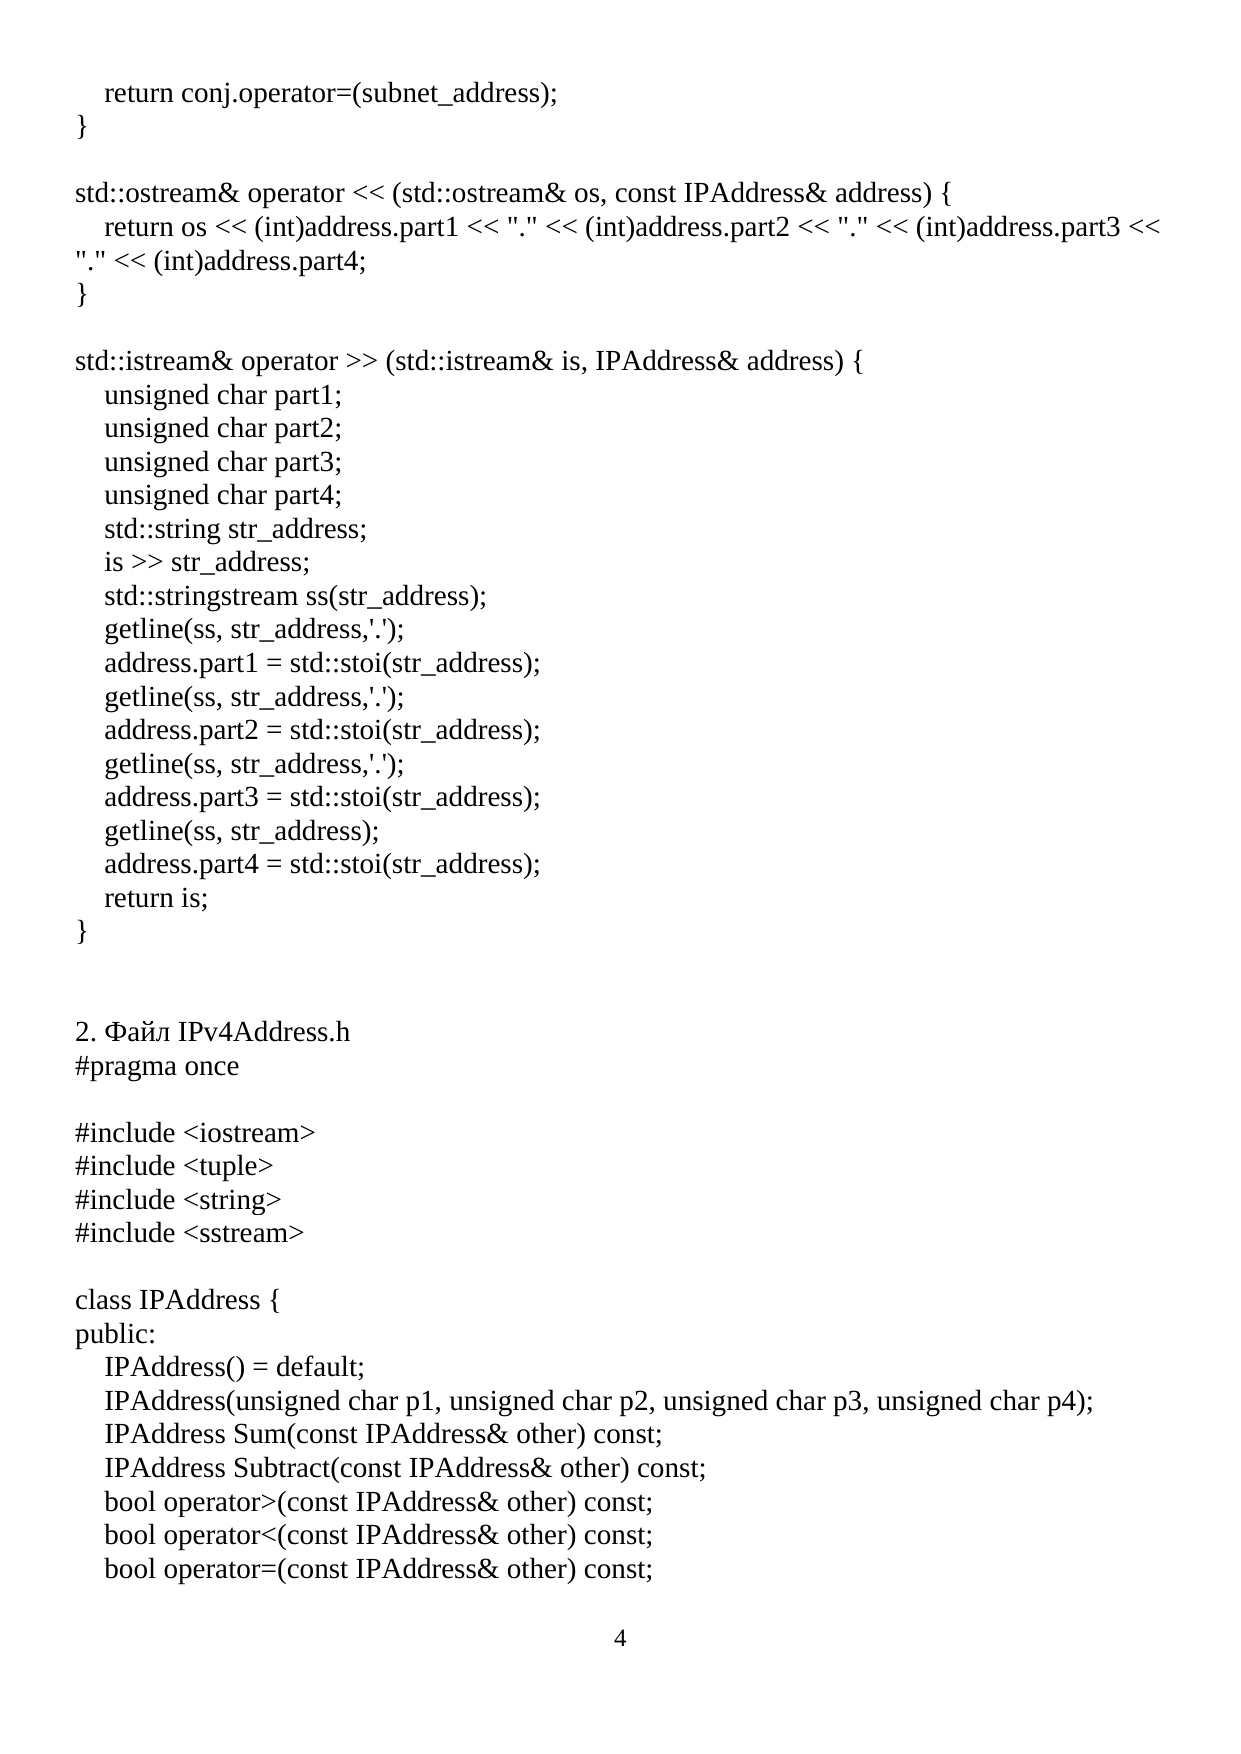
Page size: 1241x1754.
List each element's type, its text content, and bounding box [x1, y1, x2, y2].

text return conj.operator=(subnet_address); [75, 75, 1165, 108]
text #include <iostream> [75, 1115, 1165, 1148]
text class IPAddress { [75, 1282, 1165, 1316]
text bool operator>(const IPAddress& other) const; [75, 1484, 1165, 1517]
text std::ostream& operator << (std::ostream& os, const IPAddress& address) { [75, 176, 1165, 209]
text IPAddress() = default; [75, 1349, 1165, 1383]
text unsigned char part4; [75, 477, 1165, 511]
text getline(ss, str_address); [75, 813, 1165, 846]
text return os << (int)address.part1 << "." << (int)address.part2 << "." << (int)address.part3 << "." << (int)address.part4; [75, 209, 1165, 276]
text address.part3 = std::stoi(str_address); [75, 779, 1165, 813]
text unsigned char part2; [75, 410, 1165, 444]
text } [75, 913, 1165, 947]
text #include <sstream> [75, 1215, 1165, 1249]
text bool operator<(const IPAddress& other) const; [75, 1517, 1165, 1551]
text return is; [75, 880, 1165, 913]
text unsigned char part1; [75, 377, 1165, 410]
text getline(ss, str_address,'.'); [75, 746, 1165, 779]
text IPAddress Subtract(const IPAddress& other) const; [75, 1450, 1165, 1484]
text getline(ss, str_address,'.'); [75, 612, 1165, 645]
text address.part1 = std::stoi(str_address); [75, 645, 1165, 679]
text #include <tuple> [75, 1148, 1165, 1182]
text address.part2 = std::stoi(str_address); [75, 712, 1165, 746]
text std::string str_address; [75, 511, 1165, 544]
text is >> str_address; [75, 544, 1165, 578]
text address.part4 = std::stoi(str_address); [75, 846, 1165, 880]
text 2. Файл IPv4Address.h [75, 1014, 1165, 1048]
text } [75, 276, 1165, 310]
text IPAddress Sum(const IPAddress& other) const; [75, 1417, 1165, 1450]
text IPAddress(unsigned char p1, unsigned char p2, unsigned char p3, unsigned char p4); [75, 1383, 1165, 1417]
text bool operator=(const IPAddress& other) const; [75, 1551, 1165, 1584]
text #include <string> [75, 1182, 1165, 1215]
text public: [75, 1316, 1165, 1349]
text std::istream& operator >> (std::istream& is, IPAddress& address) { [75, 343, 1165, 377]
text unsigned char part3; [75, 444, 1165, 477]
text } [75, 108, 1165, 142]
text #pragma once [75, 1048, 1165, 1081]
text std::stringstream ss(str_address); [75, 578, 1165, 612]
text getline(ss, str_address,'.'); [75, 679, 1165, 712]
